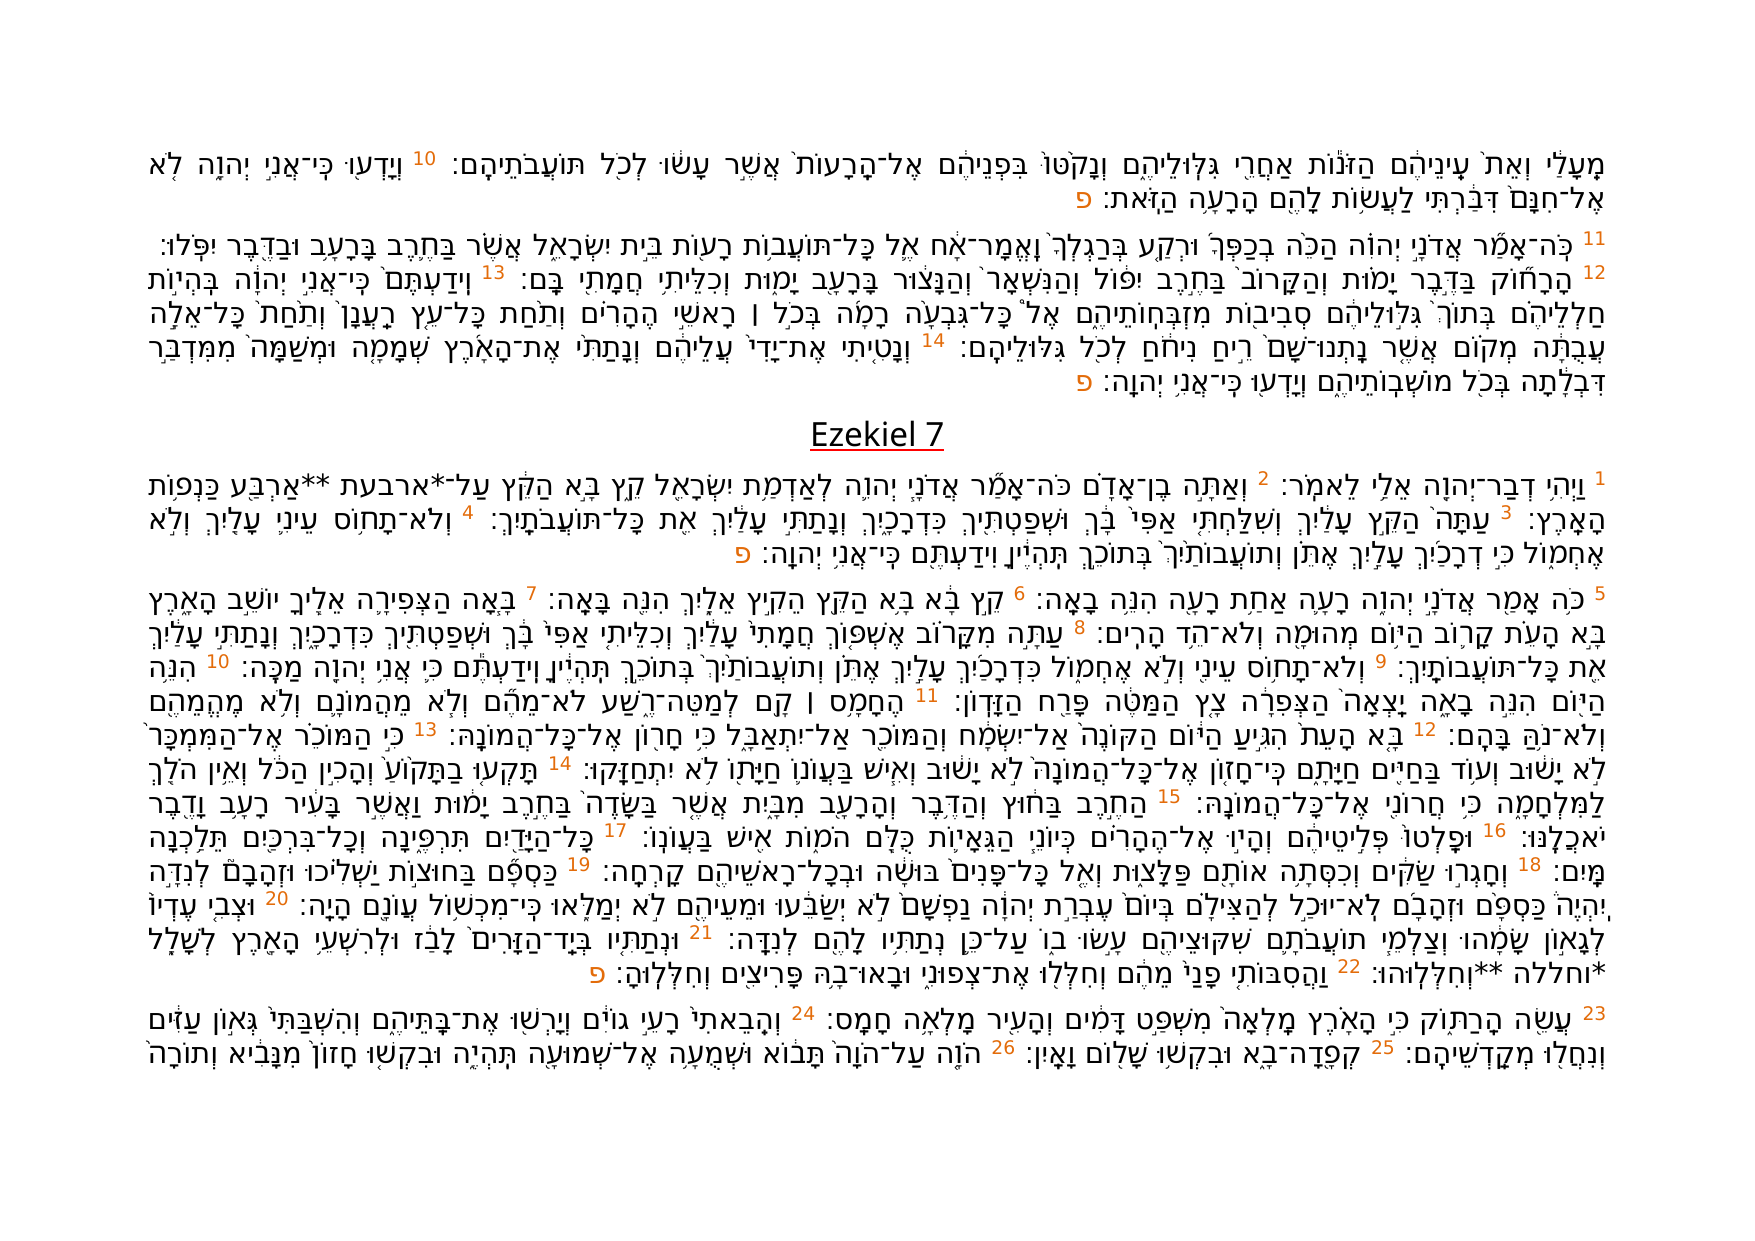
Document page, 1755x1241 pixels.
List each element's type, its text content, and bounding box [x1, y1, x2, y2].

text Ezekiel 7 [148, 410, 1606, 456]
text 23 עֲשֵׂ֖ה הָֽרַתּ֑וֹק כִּ֣י הָאָ֗רֶץ מָֽלְאָה֙ מִשְׁפַּ֣ט דָּמִ֔ים וְהָעִ֖יר מָלְאָ֥ה חָמָֽס׃ ‬‬24 וְהֵֽבֵאתִי֙ רָעֵ֣י גוֹיִ֔ם וְיָרְשׁ֖וּ אֶת־בָּֽתֵּיהֶ֑ם וְהִשְׁבַּתִּי֙ גְּא֣וֹן עַזִּ֔ים וְנִחֲל֖וּ מְקַֽדְשֵׁיהֶֽם׃ ‬‬25 קְפָ֖דָה־בָ֑א וּבִקְשׁ֥וּ שָׁל֖וֹם וָאָֽיִן׃ ‬‬26 הֹוָ֤ה עַל־הֹוָה֙ תָּב֔וֹא וּשְׁמֻעָ֥ה אֶל־שְׁמוּעָ֖ה תִּֽהְיֶ֑ה וּבִקְשׁ֤וּ חָזוֹן֙ מִנָּבִ֔יא וְתוֹרָה֙ תֹּאבַ֣ד מִכֹּהֵ֔ן וְעֵצָ֖ה מִזְּקֵנִֽים׃ ‬‬27 הַמֶּ֣לֶךְ יִתְאַבָּ֗ל וְנָשִׂיא֙ יִלְבַּ֣שׁ שְׁמָמָ֔ה וִידֵ֥י עַם־הָאָ֖רֶץ תִּבָּהַ֑לְנָה מִדַּרְכָּ֞ם אֶעֱשֶׂ֤ה אוֹתָם֙ וּבְמִשְׁפְּטֵיהֶ֣ם אֶשְׁפְּטֵ֔ם וְיָדְע֖וּ כִּֽי־אֲנִ֥י יְהוָֽה׃ פ ‬‬‬‬‬‬‬ [148, 1003, 1606, 1071]
text 11 כֹּֽה־אָמַ֞ר אֲדֹנָ֣י יְהוִ֗ה הַכֵּ֨ה בְכַפְּךָ֜ וּרְקַ֤ע בְּרַגְלְךָ֙ וֶֽאֱמָר־אָ֔ח אֶ֛ל כָּל־תּוֹעֲב֥וֹת רָע֖וֹת בֵּ֣ית יִשְׂרָאֵ֑ל אֲשֶׁ֗ר בַּחֶ֛רֶב בָּרָעָ֥ב וּבַדֶּ֖בֶר יִפֹּֽלוּ׃ ‬‬12 הָרָח֞וֹק בַּדֶּ֣בֶר יָמ֗וּת וְהַקָּרוֹב֙ בַּחֶ֣רֶב יִפּ֔וֹל וְהַנִּשְׁאָר֙ וְהַנָּצ֔וּר בָּרָעָ֖ב יָמ֑וּת וְכִלֵּיתִ֥י חֲמָתִ֖י בָּֽם׃ ‬‬13 וִֽידַעְתֶּם֙ כִּֽי־אֲנִ֣י יְהוָ֔ה בִּֽהְי֣וֹת חַלְלֵיהֶ֗ם בְּתוֹךְ֙ גִּלּ֣וּלֵיהֶ֔ם סְבִיב֖וֹת מִזְבְּחֽוֹתֵיהֶ֑ם אֶל֩ כָּל־גִּבְעָ֨ה רָמָ֜ה בְּכֹ֣ל ׀ רָאשֵׁ֣י הֶהָרִ֗ים וְתַ֨חַת כָּל־עֵ֤ץ רַֽעֲנָן֙ וְתַ֙חַת֙ כָּל־אֵלָ֣ה עֲבֻתָּ֔ה מְק֗וֹם אֲשֶׁ֤ר נָֽתְנוּ־שָׁם֙ רֵ֣יחַ נִיחֹ֔חַ לְכֹ֖ל גִּלּוּלֵיהֶֽם׃ ‬‬14 וְנָטִ֤יתִי אֶת־יָדִי֙ עֲלֵיהֶ֔ם וְנָתַתִּ֨י אֶת־הָאָ֜רֶץ שְׁמָמָ֤ה וּמְשַׁמָּה֙ מִמִּדְבַּ֣ר דִּבְלָ֔תָה בְּכֹ֖ל מוֹשְׁבֽוֹתֵיהֶ֑ם וְיָדְע֖וּ כִּֽי־אֲנִ֥י יְהוָֽה׃ פ ‬‬‬‬‬‬ [148, 228, 1606, 398]
text 1 וַיְהִ֥י דְבַר־יְהוָ֖ה אֵלַ֥י לֵאמֹֽר׃ 2 בֶּן־אָדָ֕ם שִׂ֥ים פָּנֶ֖יךָ אֶל־הָרֵ֣י יִשְׂרָאֵ֑ל וְהִנָּבֵ֖א אֲלֵיהֶֽם׃ ‬‬3 וְאָ֣מַרְתָּ֔ הָרֵי֙ יִשְׂרָאֵ֔ל שִׁמְע֖וּ דְּבַר־אֲדֹנָ֣י יְהוִ֑ה כֹּה־אָמַ֣ר אֲדֹנָ֣י יְ֠הוִה לֶהָרִ֨ים וְלַגְּבָע֜וֹת לָאֲפִיקִ֣ים *ולגאית **וְלַגֵּאָי֗וֹת הִנְנִ֨י אֲנִ֜י מֵבִ֤יא עֲלֵיכֶם֙ חֶ֔רֶב וְאִבַּדְתִּ֖י בָּמֽוֹתֵיכֶֽם׃ ‬‬4 וְנָשַׁ֙מּוּ֙ מִזְבְּח֣וֹתֵיכֶ֔ם וְנִשְׁבְּר֖וּ חַמָּֽנֵיכֶ֑ם וְהִפַּלְתִּי֙ חַלְלֵיכֶ֔ם לִפְנֵ֖י גִּלּוּלֵיכֶֽם׃ ‬‬5 וְנָתַתִּ֗י אֶת־פִּגְרֵי֙ בְּנֵ֣י יִשְׂרָאֵ֔ל לִפְנֵ֖י גִּלּֽוּלֵיהֶ֑ם וְזֵרִיתִי֙ אֶת־עַצְמ֣וֹתֵיכֶ֔ם סְבִיב֖וֹת מִזְבְּחוֹתֵיכֶֽם׃ ‬‬6 בְּכֹל֙ מוֹשְׁב֣וֹתֵיכֶ֔ם הֶעָרִ֣ים תֶּחֱרַ֔בְנָה וְהַבָּמ֖וֹת תִּישָׁ֑מְנָה לְמַעַן֩ יֶחֶרְב֨וּ וְיֶאְשְׁמ֜וּ מִזְבְּחֽוֹתֵיכֶ֗ם וְנִשְׁבְּר֤וּ וְנִשְׁבְּתוּ֙ גִּלּ֣וּלֵיכֶ֔ם וְנִגְדְּעוּ֙ חַמָּ֣נֵיכֶ֔ם וְנִמְח֖וּ מַעֲשֵׂיכֶֽם׃ ‬‬7 וְנָפַ֥ל חָלָ֖ל בְּתֽוֹכְכֶ֑ם וִֽידַעְתֶּ֖ם כִּֽי־אֲנִ֥י יְהוָֽה׃ ‬‬8 וְהוֹתַרְתִּ֗י בִּהְי֥וֹת לָכֶ֛ם פְּלִ֥יטֵי חֶ֖רֶב בַּגּוֹיִ֑ם בְּהִזָּרֽוֹתֵיכֶ֖ם בָּאֲרָצֽוֹת׃ ‬‬9 וְזָכְר֨וּ פְלִֽיטֵיכֶ֜ם אוֹתִ֗י בַּגּוֹיִם֮ אֲשֶׁ֣ר נִשְׁבּוּ־שָׁם֒ אֲשֶׁ֨ר נִשְׁבַּ֜רְתִּי אֶת־לִבָּ֣ם הַזּוֹנֶ֗ה אֲשֶׁר־סָר֙ מֵֽעָלַ֔י וְאֵת֙ עֵֽינֵיהֶ֔ם הַזֹּנ֕וֹת אַחֲרֵ֖י גִּלּֽוּלֵיהֶ֑ם וְנָקֹ֙טּוּ֙ בִּפְנֵיהֶ֔ם אֶל־הָֽרָעוֹת֙ אֲשֶׁ֣ר עָשׂ֔וּ לְכֹ֖ל תּוֹעֲבֹתֵיהֶֽם׃ ‬‬10 וְיָדְע֖וּ כִּֽי־אֲנִ֣י יְהוָ֑ה לֹ֤א אֶל־חִנָּם֙ דִּבַּ֔רְתִּי לַעֲשׂ֥וֹת לָהֶ֖ם הָרָעָ֥ה הַזֹּֽאת׃ פ ‬‬‬‬‬‬‬‬‬‬‬ [148, 148, 1606, 216]
text 5 כֹּ֥ה אָמַ֖ר אֲדֹנָ֣י יְהוִ֑ה רָעָ֛ה אַחַ֥ת רָעָ֖ה הִנֵּ֥ה בָאָֽה׃ ‬‬6 קֵ֣ץ בָּ֔א בָּ֥א הַקֵּ֖ץ הֵקִ֣יץ אֵלָ֑יִךְ הִנֵּ֖ה בָּאָֽה׃ ‬‬7 בָּ֧אָה הַצְּפִירָ֛ה אֵלֶ֖יךָ יוֹשֵׁ֣ב הָאָ֑רֶץ בָּ֣א הָעֵ֗ת קָר֛וֹב הַיּ֥וֹם מְהוּמָ֖ה וְלֹא־הֵ֥ד הָרִֽים׃ ‬‬8 עַתָּ֣ה מִקָּר֗וֹב אֶשְׁפּ֤וֹךְ חֲמָתִי֙ עָלַ֔יִךְ וְכִלֵּיתִ֤י אַפִּי֙ בָּ֔ךְ וּשְׁפַטְתִּ֖יךְ כִּדְרָכָ֑יִךְ וְנָתַתִּ֣י עָלַ֔יִךְ אֵ֖ת כָּל־תּוֹעֲבוֹתָֽיִךְ׃ ‬‬9 וְלֹא־תָח֥וֹס עֵינִ֖י וְלֹ֣א אֶחְמ֑וֹל כִּדְרָכַ֜יִךְ עָלַ֣יִךְ אֶתֵּ֗ן וְתוֹעֲבוֹתַ֙יִךְ֙ בְּתוֹכֵ֣ךְ תִּֽהְיֶ֔יןָ וִֽידַעְתֶּ֕ם כִּ֛י אֲנִ֥י יְהוָ֖ה מַכֶּֽה׃ ‬‬10 הִנֵּ֥ה הַיּ֖וֹם הִנֵּ֣ה בָאָ֑ה יָֽצְאָה֙ הַצְּפִרָ֔ה צָ֚ץ הַמַּטֶּ֔ה פָּרַ֖ח הַזָּדֽוֹן׃ ‬‬11 הֶחָמָ֥ס ׀ קָ֖ם לְמַטֵּה־רֶ֑שַׁע לֹא־מֵהֶ֞ם וְלֹ֧א מֵהֲמוֹנָ֛ם וְלֹ֥א מֶהֱמֵהֶ֖ם וְלֹא־נֹ֥הַּ בָּהֶֽם׃ ‬‬12 בָּ֤א הָעֵת֙ הִגִּ֣יעַ הַיּ֔וֹם הַקּוֹנֶה֙ אַל־יִשְׂמָ֔ח וְהַמּוֹכֵ֖ר אַל־יִתְאַבָּ֑ל כִּ֥י חָר֖וֹן אֶל־כָּל־הֲמוֹנָֽהּ׃ ‬‬13 כִּ֣י הַמּוֹכֵ֗ר אֶל־הַמִּמְכָּר֙ לֹ֣א יָשׁ֔וּב וְע֥וֹד בַּחַיִּ֖ים חַיָּתָ֑ם כִּֽי־חָז֤וֹן אֶל־כָּל־הֲמוֹנָהּ֙ לֹ֣א יָשׁ֔וּב וְאִ֧ישׁ בַּעֲוֺנ֛וֹ חַיָּת֖וֹ לֹ֥א יִתְחַזָּֽקוּ׃ ‬‬14 תָּקְע֤וּ בַתָּק֙וֹעַ֙ וְהָכִ֣ין הַכֹּ֔ל וְאֵ֥ין הֹלֵ֖ךְ לַמִּלְחָמָ֑ה כִּ֥י חֲרוֹנִ֖י אֶל־כָּל־הֲמוֹנָֽהּ׃ ‬‬15 הַחֶ֣רֶב בַּח֔וּץ וְהַדֶּ֥בֶר וְהָרָעָ֖ב מִבָּ֑יִת אֲשֶׁ֤ר בַּשָּׂדֶה֙ בַּחֶ֣רֶב יָמ֔וּת וַאֲשֶׁ֣ר בָּעִ֔יר רָעָ֥ב וָדֶ֖בֶר יֹאכֲלֶֽנּוּ׃ ‬‬16 וּפָֽלְטוּ֙ פְּלִ֣יטֵיהֶ֔ם וְהָי֣וּ אֶל־הֶהָרִ֗ים כְּיוֹנֵ֧י הַגֵּאָי֛וֹת כֻּלָּ֖ם הֹמ֑וֹת אִ֖ישׁ בַּעֲוֺנֽוֹ׃ ‬‬17 כָּל־הַיָּדַ֖יִם תִּרְפֶּ֑ינָה וְכָל־בִּרְכַּ֖יִם תֵּלַ֥כְנָה מָּֽיִם׃ ‬‬18 וְחָגְר֣וּ שַׂקִּ֔ים וְכִסְּתָ֥ה אוֹתָ֖ם פַּלָּצ֑וּת וְאֶ֤ל כָּל־פָּנִים֙ בּוּשָׁ֔ה וּבְכָל־רָאשֵׁיהֶ֖ם קָרְחָֽה׃ ‬‬19 כַּסְפָּ֞ם בַּחוּצ֣וֹת יַשְׁלִ֗יכוּ וּזְהָבָם֮ לְנִדָּ֣ה יִֽהְיֶה֒ כַּסְפָּ֨ם וּזְהָבָ֜ם לֹֽא־יוּכַ֣ל לְהַצִּילָ֗ם בְּיוֹם֙ עֶבְרַ֣ת יְהוָ֔ה נַפְשָׁם֙ לֹ֣א יְשַׂבֵּ֔עוּ וּמֵעֵיהֶ֖ם לֹ֣א יְמַלֵּ֑אוּ כִּֽי־מִכְשׁ֥וֹל עֲוֺנָ֖ם הָיָֽה׃ ‬‬20 וּצְבִ֤י עֶדְיוֹ֙ לְגָא֣וֹן שָׂמָ֔הוּ וְצַלְמֵ֧י תוֹעֲבֹתָ֛ם שִׁקּוּצֵיהֶ֖ם עָ֣שׂוּ ב֑וֹ עַל־כֵּ֛ן נְתַתִּ֥יו לָהֶ֖ם לְנִדָּֽה׃ ‬‬21 וּנְתַתִּ֤יו בְּיַֽד־הַזָּרִים֙ לָבַ֔ז וּלְרִשְׁעֵ֥י הָאָ֖רֶץ לְשָׁלָ֑ל *וחללה **וְחִלְּלֽוּהוּ׃ ‬‬22 וַהֲסִבּוֹתִ֤י פָנַי֙ מֵהֶ֔ם וְחִלְּל֖וּ אֶת־צְפוּנִ֑י וּבָאוּ־בָ֥הּ פָּרִיצִ֖ים וְחִלְּלֽוּהָ׃ פ ‬‬‬‬‬‬‬‬‬‬‬‬‬‬‬‬‬‬‬‬ [148, 583, 1606, 990]
text 1 וַיְהִ֥י דְבַר־יְהוָ֖ה אֵלַ֥י לֵאמֹֽר׃ ‬‬‬2 וְאַתָּ֣ה בֶן־אָדָ֗ם כֹּה־אָמַ֞ר אֲדֹנָ֧י יְהוִ֛ה לְאַדְמַ֥ת יִשְׂרָאֵ֖ל קֵ֑ץ בָּ֣א הַקֵּ֔ץ עַל־*ארבעת **אַרְבַּ֖ע כַּנְפ֥וֹת הָאָֽרֶץ׃ ‬‬3 עַתָּה֙ הַקֵּ֣ץ עָלַ֔יִךְ וְשִׁלַּחְתִּ֤י אַפִּי֙ בָּ֔ךְ וּשְׁפַטְתִּ֖יךְ כִּדְרָכָ֑יִךְ וְנָתַתִּ֣י עָלַ֔יִךְ אֵ֖ת כָּל־תּוֹעֲבֹתָֽיִךְ׃ ‬‬4 וְלֹא־תָח֥וֹס עֵינִ֛י עָלַ֖יִךְ וְלֹ֣א אֶחְמ֑וֹל כִּ֣י דְרָכַ֜יִךְ עָלַ֣יִךְ אֶתֵּ֗ן וְתוֹעֲבוֹתַ֙יִךְ֙ בְּתוֹכֵ֣ךְ תִּֽהְיֶ֔יןָ וִידַעְתֶּ֖ם כִּֽי־אֲנִ֥י יְהוָֽה׃ פ ‬‬‬‬‬ [148, 468, 1606, 570]
